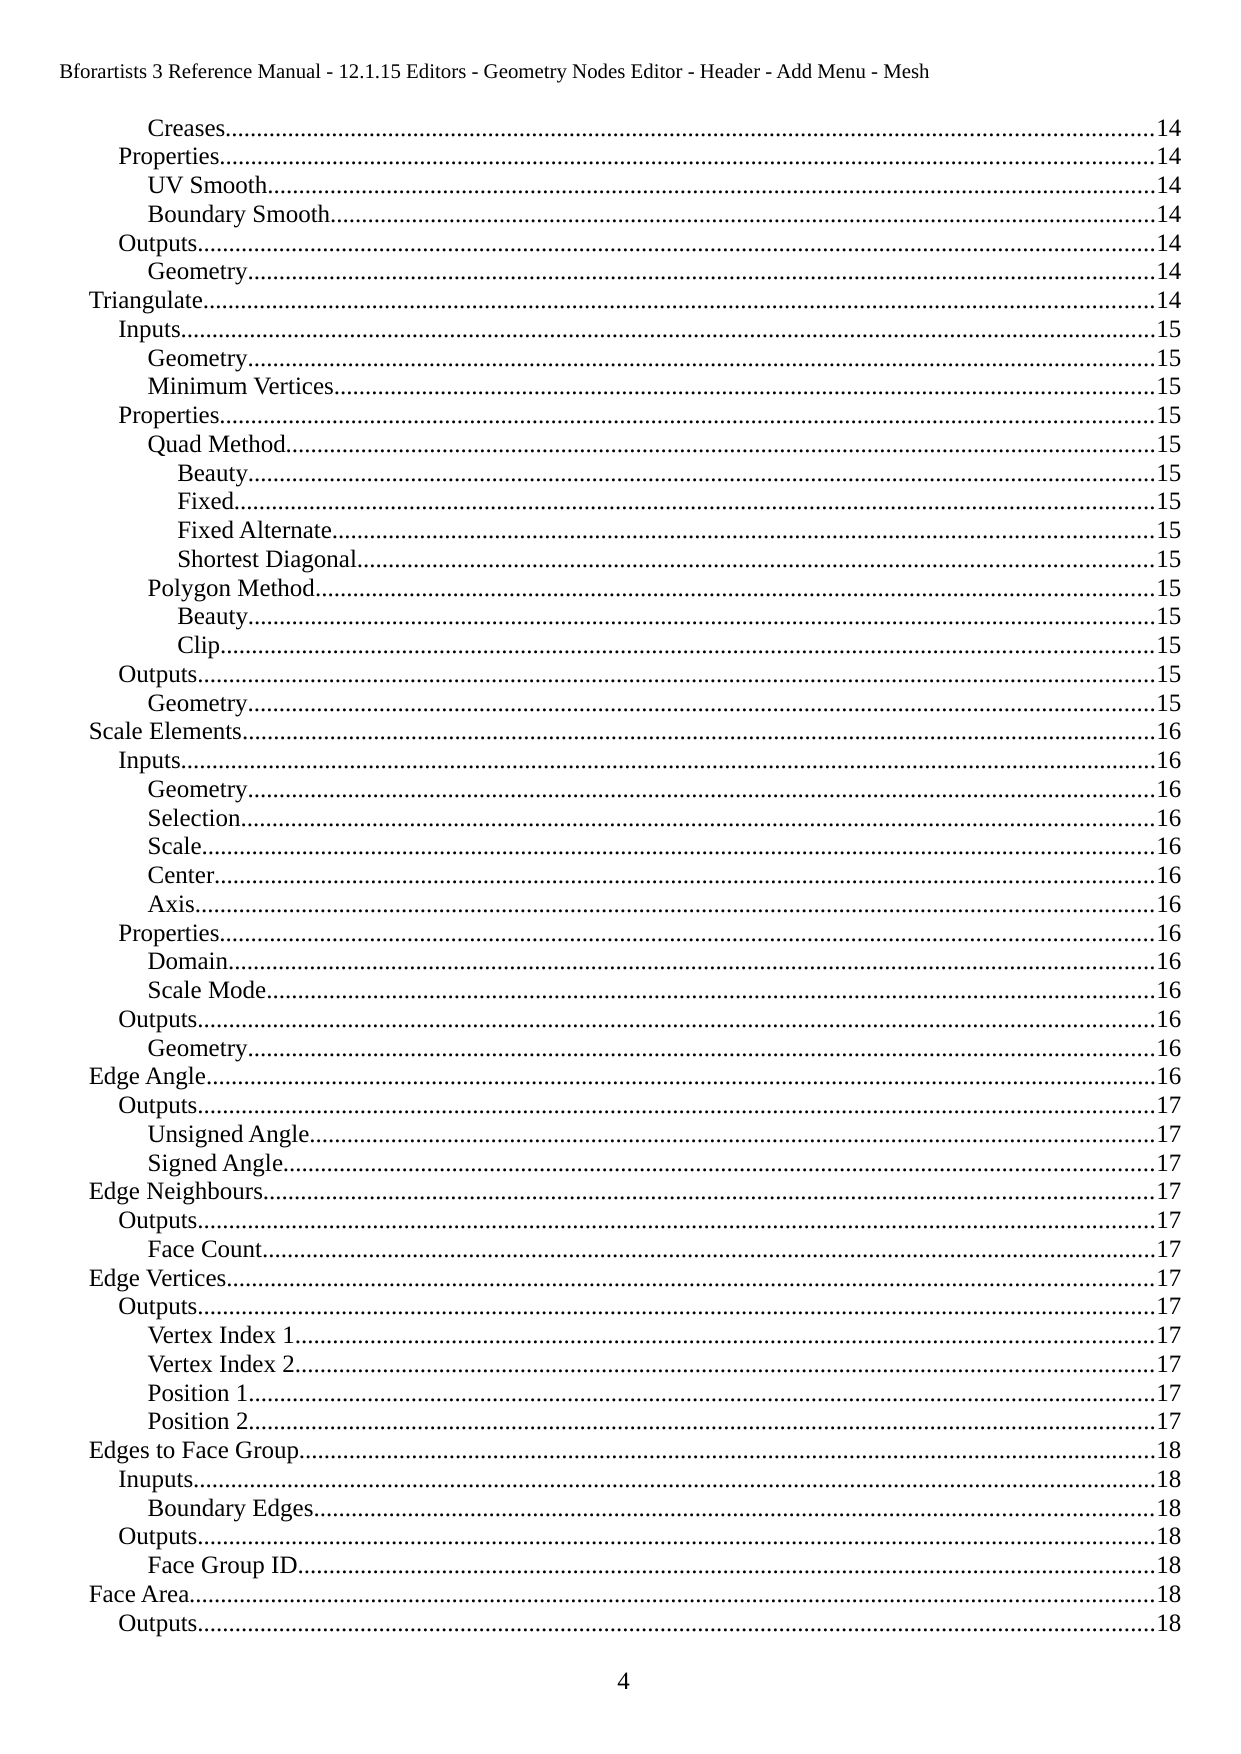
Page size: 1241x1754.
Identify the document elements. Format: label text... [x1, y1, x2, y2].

text Geometry 16 [147, 1033, 1181, 1061]
text Face Group ID 18 [147, 1550, 1181, 1579]
text Unsigned Angle 17 [147, 1119, 1181, 1148]
text Creases 14 [147, 113, 1181, 141]
text Properties 15 [118, 400, 1181, 429]
text Fixed Alternate 15 [177, 515, 1181, 544]
text Polygon Method 15 [147, 573, 1181, 601]
text Face Count 17 [147, 1234, 1181, 1263]
text Scale Elements 16 [88, 716, 1181, 745]
text Outputs 16 [118, 1004, 1181, 1033]
text Outputs 14 [118, 228, 1181, 256]
text Beauty 15 [177, 601, 1181, 630]
text Geometry 16 [147, 774, 1181, 803]
text Quad Method 15 [147, 429, 1181, 458]
text Vertex Index 1 17 [147, 1320, 1181, 1349]
text Edge Neighbours 17 [88, 1176, 1181, 1205]
text Inputs 16 [118, 745, 1181, 774]
text Outputs 17 [118, 1291, 1181, 1320]
text Scale 16 [147, 831, 1181, 860]
text Properties 16 [118, 918, 1181, 946]
text Outputs 18 [118, 1521, 1181, 1550]
text Domain 16 [147, 946, 1181, 975]
text Triangulate 14 [88, 285, 1181, 314]
text Outputs 17 [118, 1090, 1181, 1119]
text Edge Vertices 17 [88, 1263, 1181, 1291]
text Inputs 15 [118, 314, 1181, 343]
text Edges to Face Group 18 [88, 1435, 1181, 1464]
text Beauty 15 [177, 458, 1181, 486]
text Geometry 15 [147, 688, 1181, 716]
text Outputs 15 [118, 659, 1181, 688]
text Minimum Vertices 15 [147, 371, 1181, 400]
text Scale Mode 16 [147, 975, 1181, 1004]
text Edge Angle 16 [88, 1061, 1181, 1090]
text Center 16 [147, 860, 1181, 889]
text Position 1 17 [147, 1378, 1181, 1406]
text Boundary Edges 18 [147, 1493, 1181, 1521]
text Position 2 17 [147, 1406, 1181, 1435]
text Selection 16 [147, 803, 1181, 831]
text Boundary Smooth 14 [147, 199, 1181, 228]
text Face Area 18 [88, 1579, 1181, 1608]
text Geometry 15 [147, 343, 1181, 371]
text UV Smooth 14 [147, 170, 1181, 199]
text Axis 16 [147, 889, 1181, 918]
text Properties 14 [118, 141, 1181, 170]
text Clip 15 [177, 630, 1181, 659]
text Inuputs 18 [118, 1464, 1181, 1493]
text Shortest Diagonal 15 [177, 544, 1181, 573]
text Fixed 15 [177, 486, 1181, 515]
text Outputs 18 [118, 1608, 1181, 1636]
text Outputs 17 [118, 1205, 1181, 1234]
text Geometry 14 [147, 256, 1181, 285]
text Vertex Index 2 17 [147, 1349, 1181, 1378]
text Signed Angle 17 [147, 1148, 1181, 1176]
